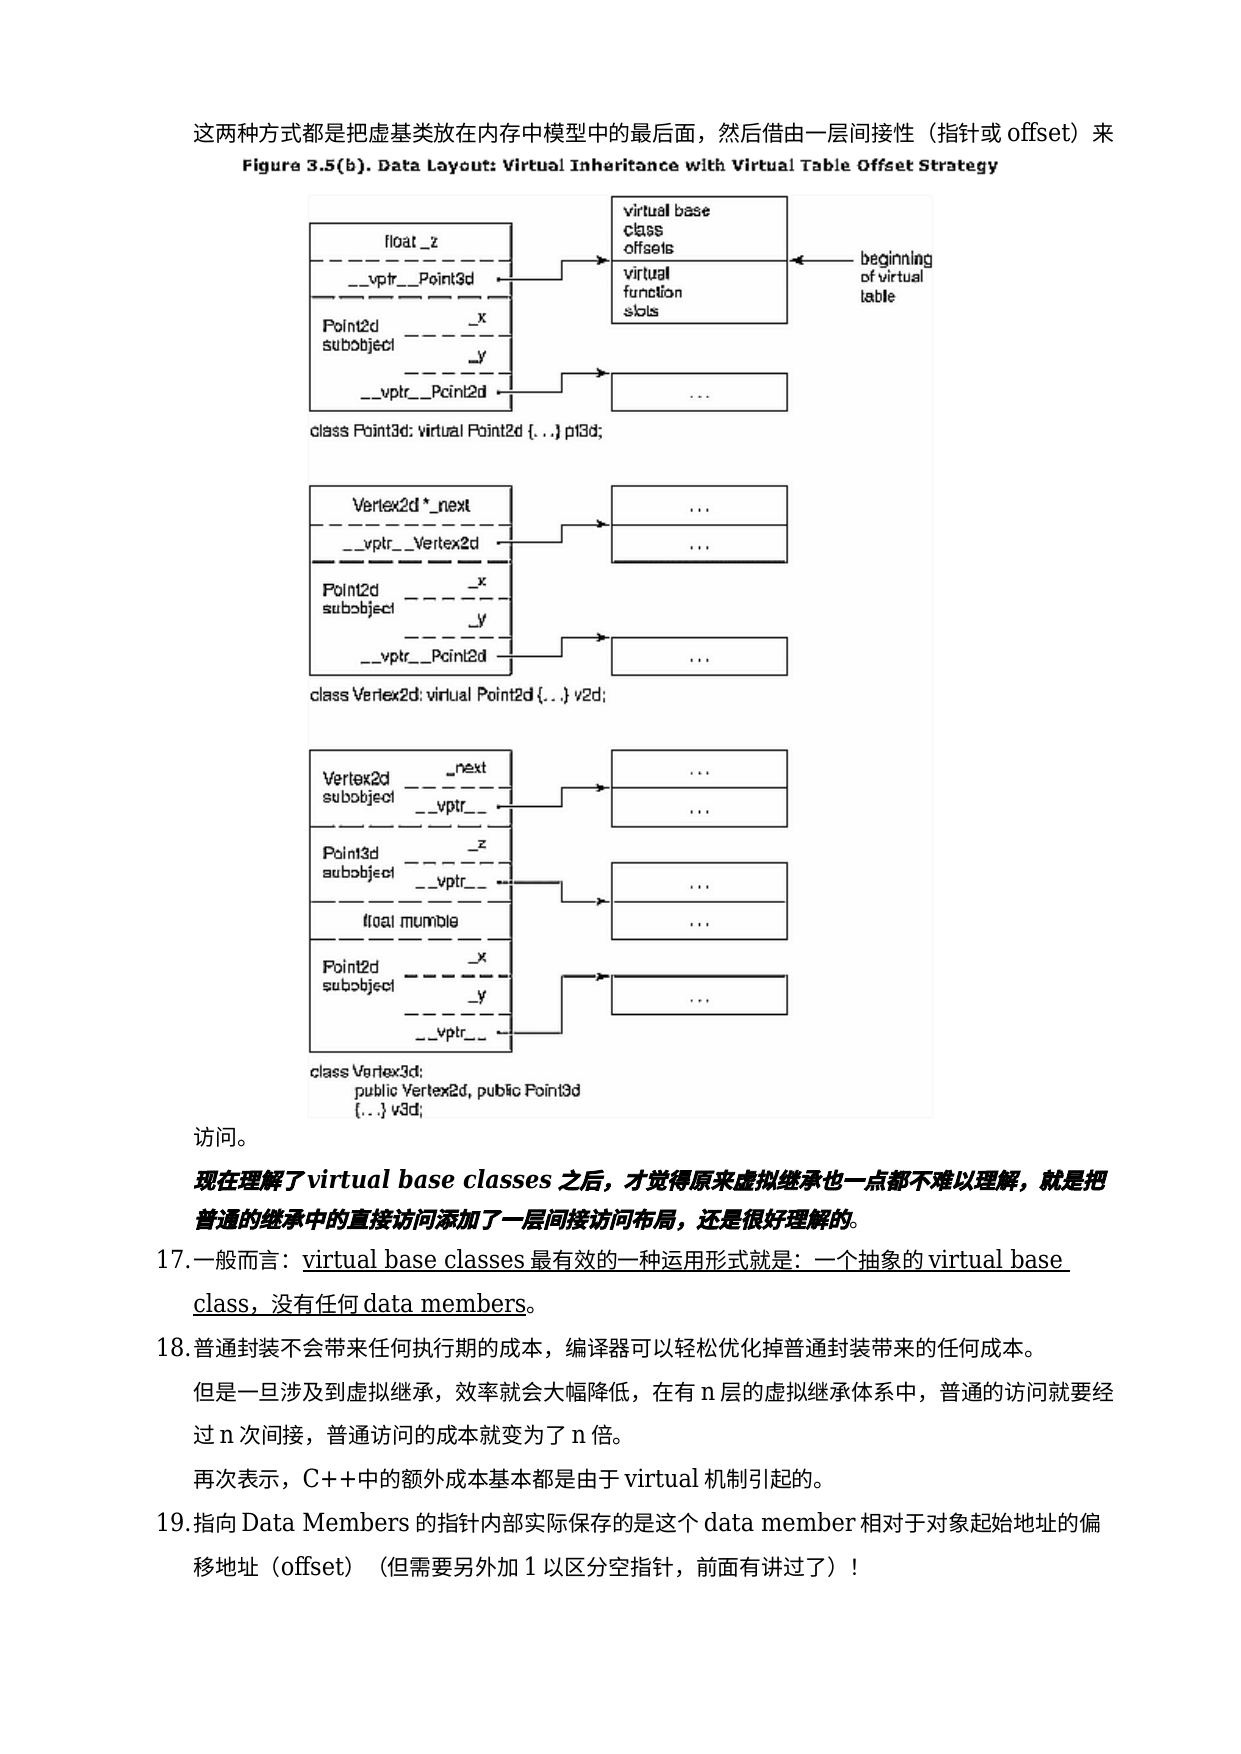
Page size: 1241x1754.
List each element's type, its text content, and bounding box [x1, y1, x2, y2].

list 普通封装不会带来任何执行期的成本，编译器可以轻松优化掉普通封装带来的任何成本。 但是一旦涉及到虚拟继承，效率就会大幅降低，在有n层的虚拟继承体系中，普通的访问就要经过n次间接，普通访问的成本就变为了n倍。 再次表示，C++中的额外成本基本都是由于virtual机制引起的。 [156, 1333, 1122, 1493]
list 这两种方式都是把虚基类放在内存中模型中的最后面，然后借由一层间接性（指针或offset）来访问。 现在理解了virtual base classes之后，才觉得原来虚拟继承也一点都不难以理解，就是把普通的继承中的直接访问添加了一层间接访问布局，还是很好理解的。 [156, 118, 1122, 1233]
list 一般而言：virtual base classes最有效的一种运用形式就是：一个抽象的virtual base class，没有任何data members。 [156, 1245, 1122, 1318]
picture [239, 154, 1001, 1125]
list 指向Data Members的指针内部实际保存的是这个data member相对于对象起始地址的偏移地址（offset）（但需要另外加1以区分空指针，前面有讲过了）！ [156, 1508, 1122, 1581]
